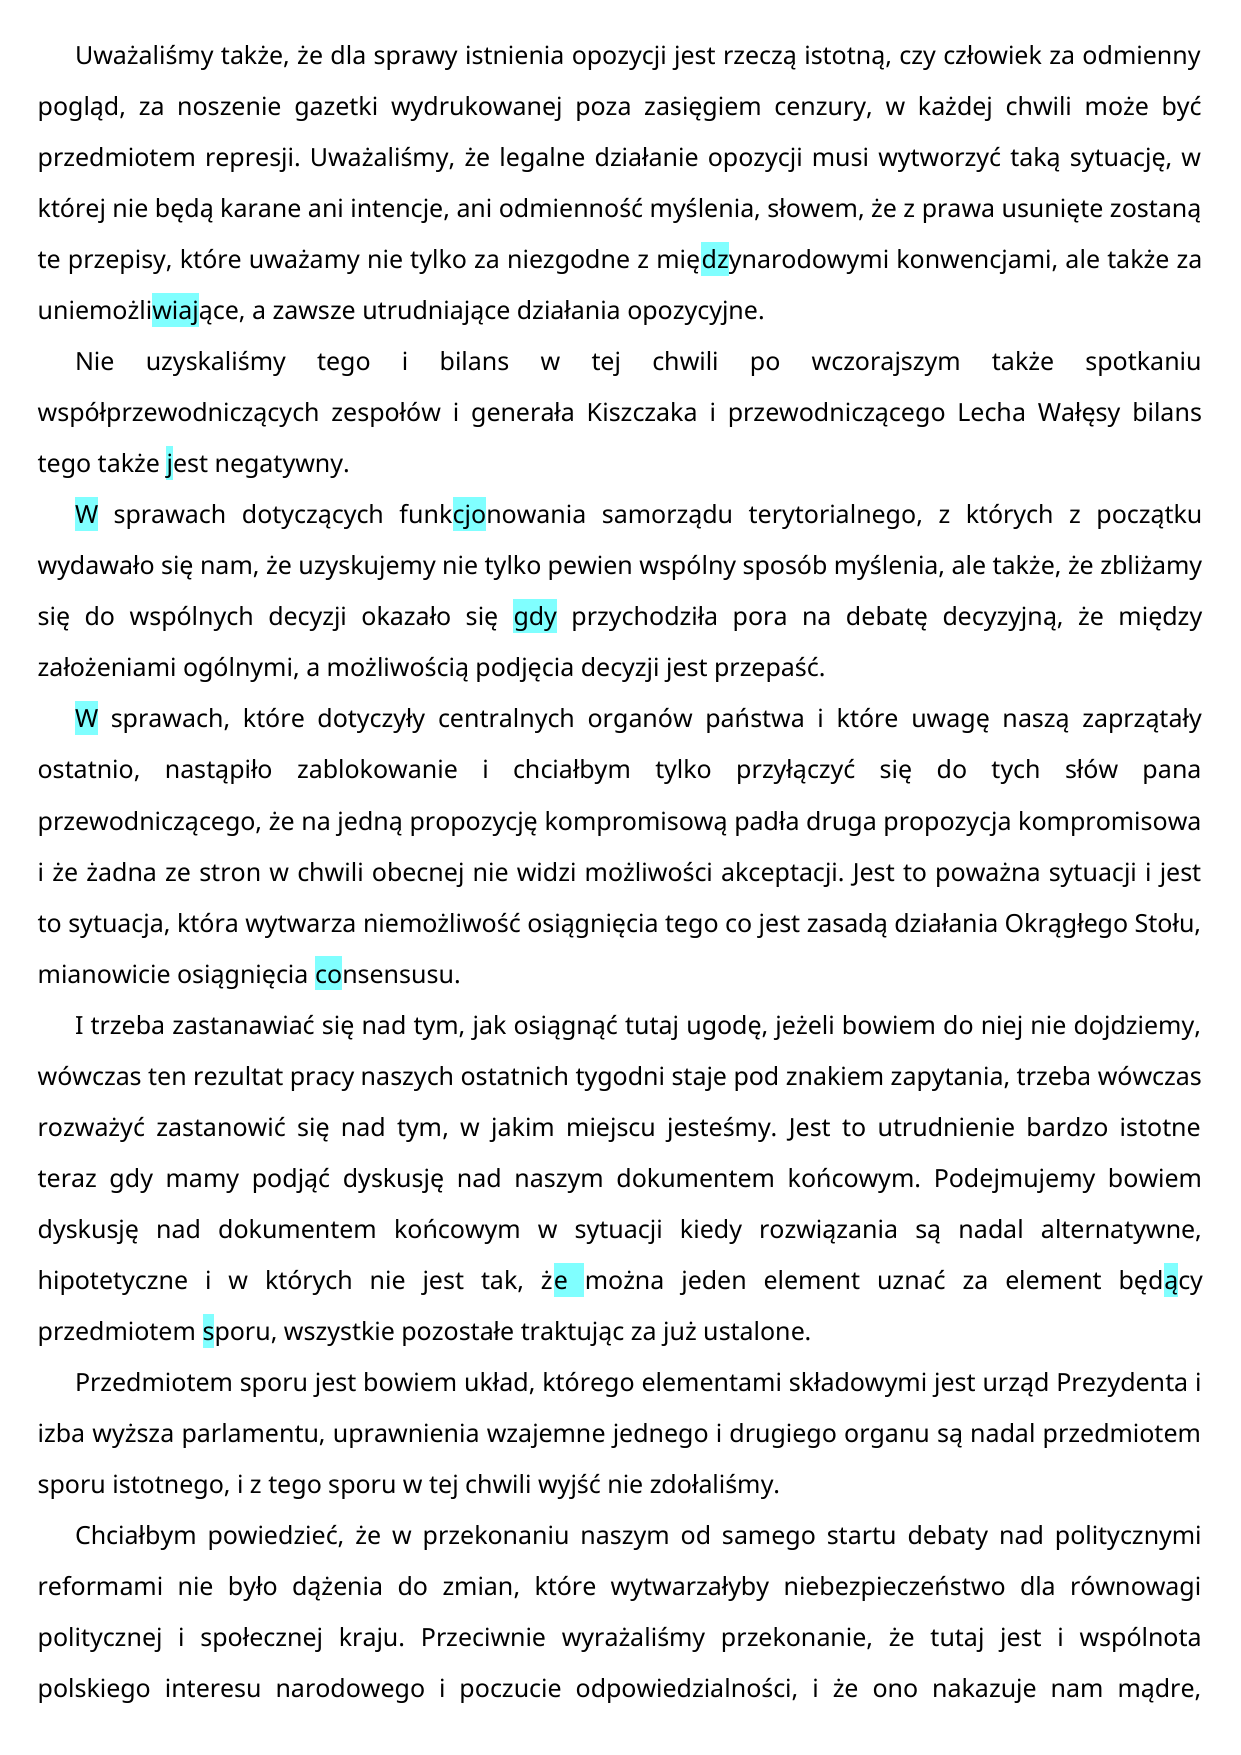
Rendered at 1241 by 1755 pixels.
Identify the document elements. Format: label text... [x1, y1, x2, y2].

text Nie uzyskaliśmy tego i bilans w tej chwili po wczorajszym także spotkaniu współprzewodniczących zespołów i generała Kiszczaka i przewodniczącego Lecha Wałęsy bilans tego także jest negatywny. [37, 344, 1203, 480]
text Uważaliśmy także, że dla sprawy istnienia opozycji jest rzeczą istotną, czy człowiek za odmienny pogląd, za noszenie gazetki wydrukowanej poza zasięgiem cenzury, w każdej chwili może być przedmiotem represji. Uważaliśmy, że legalne działanie opozycji musi wytworzyć taką sytuację, w której nie będą karane ani intencje, ani odmienność myślenia, słowem, że z prawa usunięte zostaną te przepisy, które uważamy nie tylko za niezgodne z międzynarodowymi konwencjami, ale także za uniemożliwiające, a zawsze utrudniające działania opozycyjne. [37, 37, 1203, 327]
text W sprawach, które dotyczyły centralnych organów państwa i które uwagę naszą zaprzątały ostatnio, nastąpiło zablokowanie i chciałbym tylko przyłączyć się do tych słów pana przewodniczącego, że na jedną propozycję kompromisową padła druga propozycja kompromisowa i że żadna ze stron w chwili obecnej nie widzi możliwości akceptacji. Jest to poważna sytuacji i jest to sytuacja, która wytwarza niemożliwość osiągnięcia tego co jest zasadą działania Okrągłego Stołu, mianowicie osiągnięcia consensusu. [37, 701, 1203, 990]
text Chciałbym powiedzieć, że w przekonaniu naszym od samego startu debaty nad politycznymi reformami nie było dążenia do zmian, które wytwarzałyby niebezpieczeństwo dla równowagi politycznej i społecznej kraju. Przeciwnie wyrażaliśmy przekonanie, że tutaj jest i wspólnota polskiego interesu narodowego i poczucie odpowiedzialności, i że ono nakazuje nam mądre, [37, 1518, 1203, 1705]
text W sprawach dotyczących funkcjonowania samorządu terytorialnego, z których z początku wydawało się nam, że uzyskujemy nie tylko pewien wspólny sposób myślenia, ale także, że zbliżamy się do wspólnych decyzji okazało się gdy przychodziła pora na debatę decyzyjną, że między założeniami ogólnymi, a możliwością podjęcia decyzji jest przepaść. [37, 497, 1203, 684]
text Przedmiotem sporu jest bowiem układ, którego elementami składowymi jest urząd Prezydenta i izba wyższa parlamentu, uprawnienia wzajemne jednego i drugiego organu są nadal przedmiotem sporu istotnego, i z tego sporu w tej chwili wyjść nie zdołaliśmy. [37, 1364, 1203, 1501]
text I trzeba zastanawiać się nad tym, jak osiągnąć tutaj ugodę, jeżeli bowiem do niej nie dojdziemy, wówczas ten rezultat pracy naszych ostatnich tygodni staje pod znakiem zapytania, trzeba wówczas rozważyć zastanowić się nad tym, w jakim miejscu jesteśmy. Jest to utrudnienie bardzo istotne teraz gdy mamy podjąć dyskusję nad naszym dokumentem końcowym. Podejmujemy bowiem dyskusję nad dokumentem końcowym w sytuacji kiedy rozwiązania są nadal alternatywne, hipotetyczne i w których nie jest tak, że można jeden element uznać za element będący przedmiotem sporu, wszystkie pozostałe traktując za już ustalone. [37, 1007, 1203, 1348]
